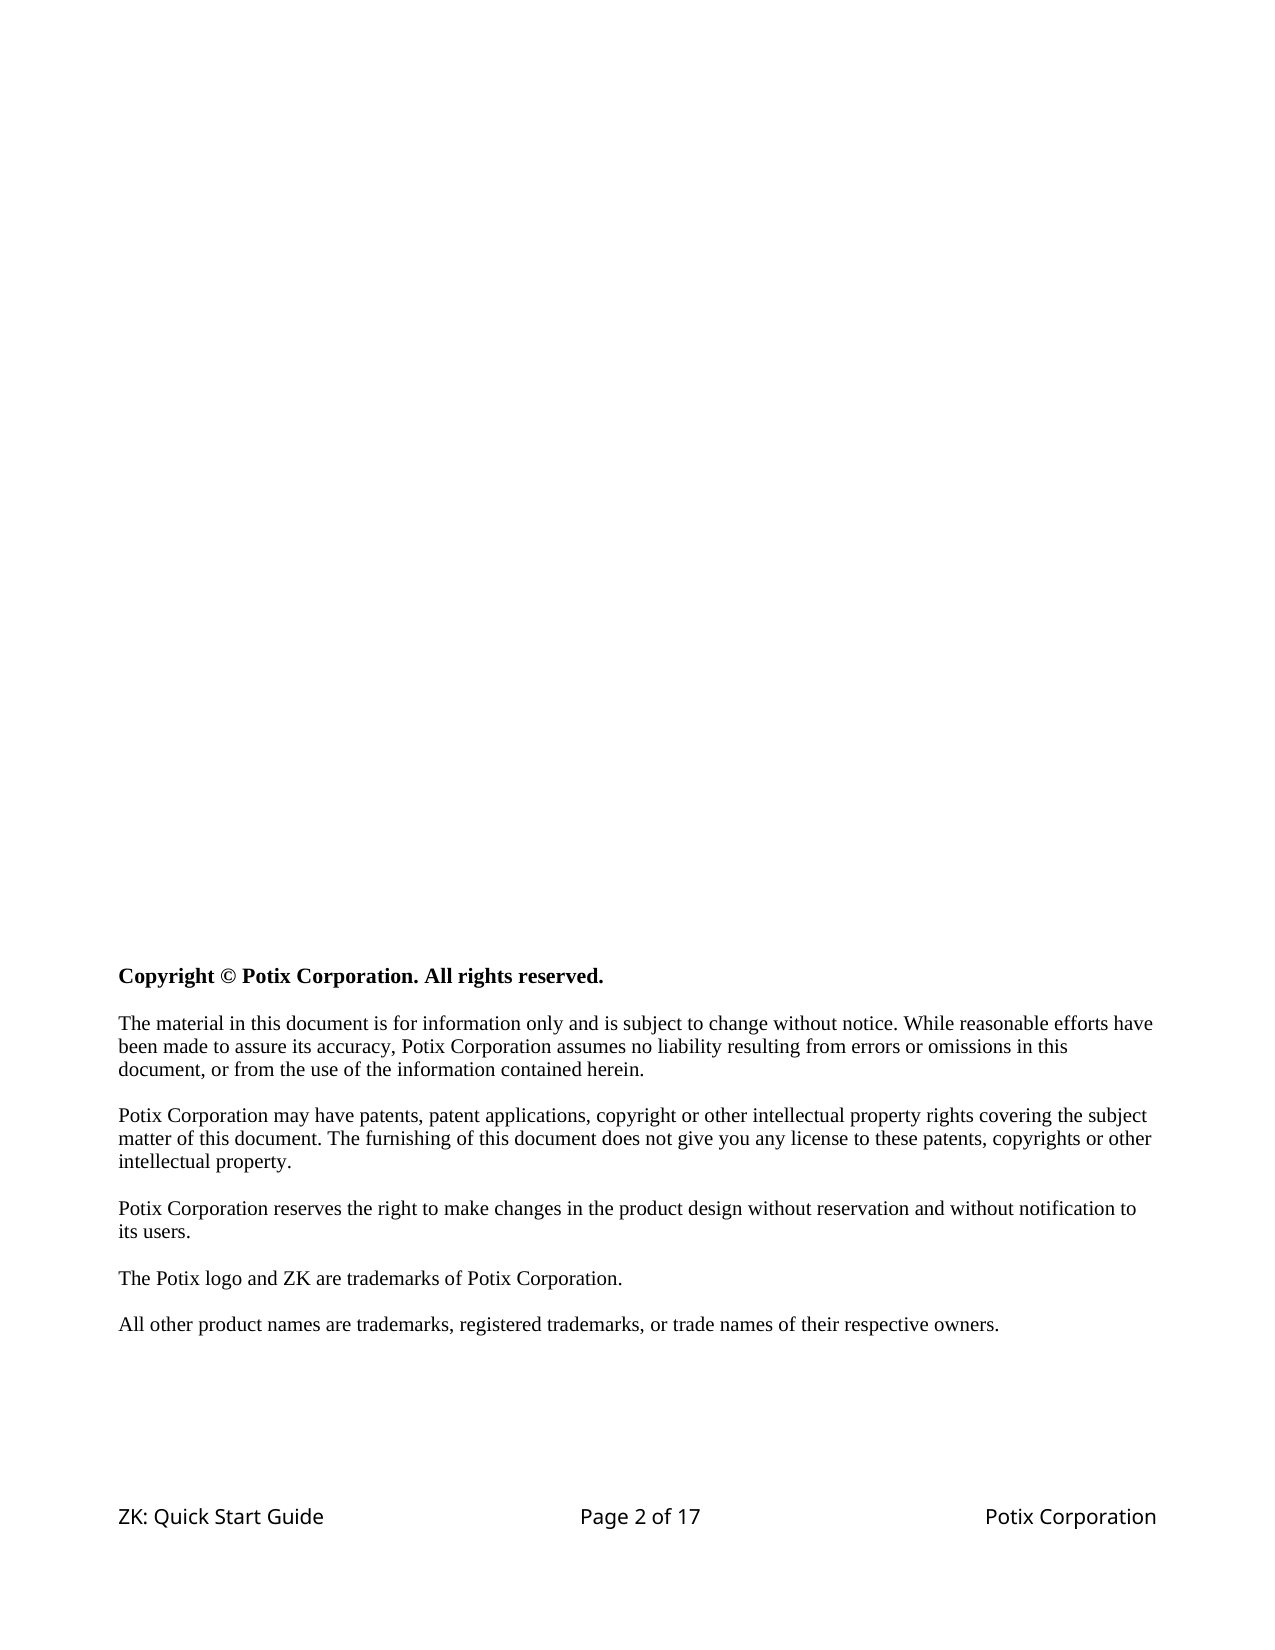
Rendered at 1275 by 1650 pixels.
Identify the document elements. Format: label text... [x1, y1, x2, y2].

text Copyright © Potix Corporation. All rights reserved. [118, 963, 1157, 988]
text All other product names are trademarks, registered trademarks, or trade names of their respective owners. [118, 1313, 1157, 1336]
text Potix Corporation may have patents, patent applications, copyright or other intellectual property rights covering the subject matter of this document. The furnishing of this document does not give you any license to these patents, copyrights or other intellectual property. [118, 1104, 1157, 1173]
text The material in this document is for information only and is subject to change without notice. While reasonable efforts have been made to assure its accuracy, Potix Corporation assumes no liability resulting from errors or omissions in this document, or from the use of the information contained herein. [118, 1011, 1157, 1081]
text Potix Corporation reserves the right to make changes in the product design without reservation and without notification to its users. [118, 1197, 1157, 1243]
text The Potix logo and ZK are trademarks of Potix Corporation. [118, 1267, 1157, 1289]
